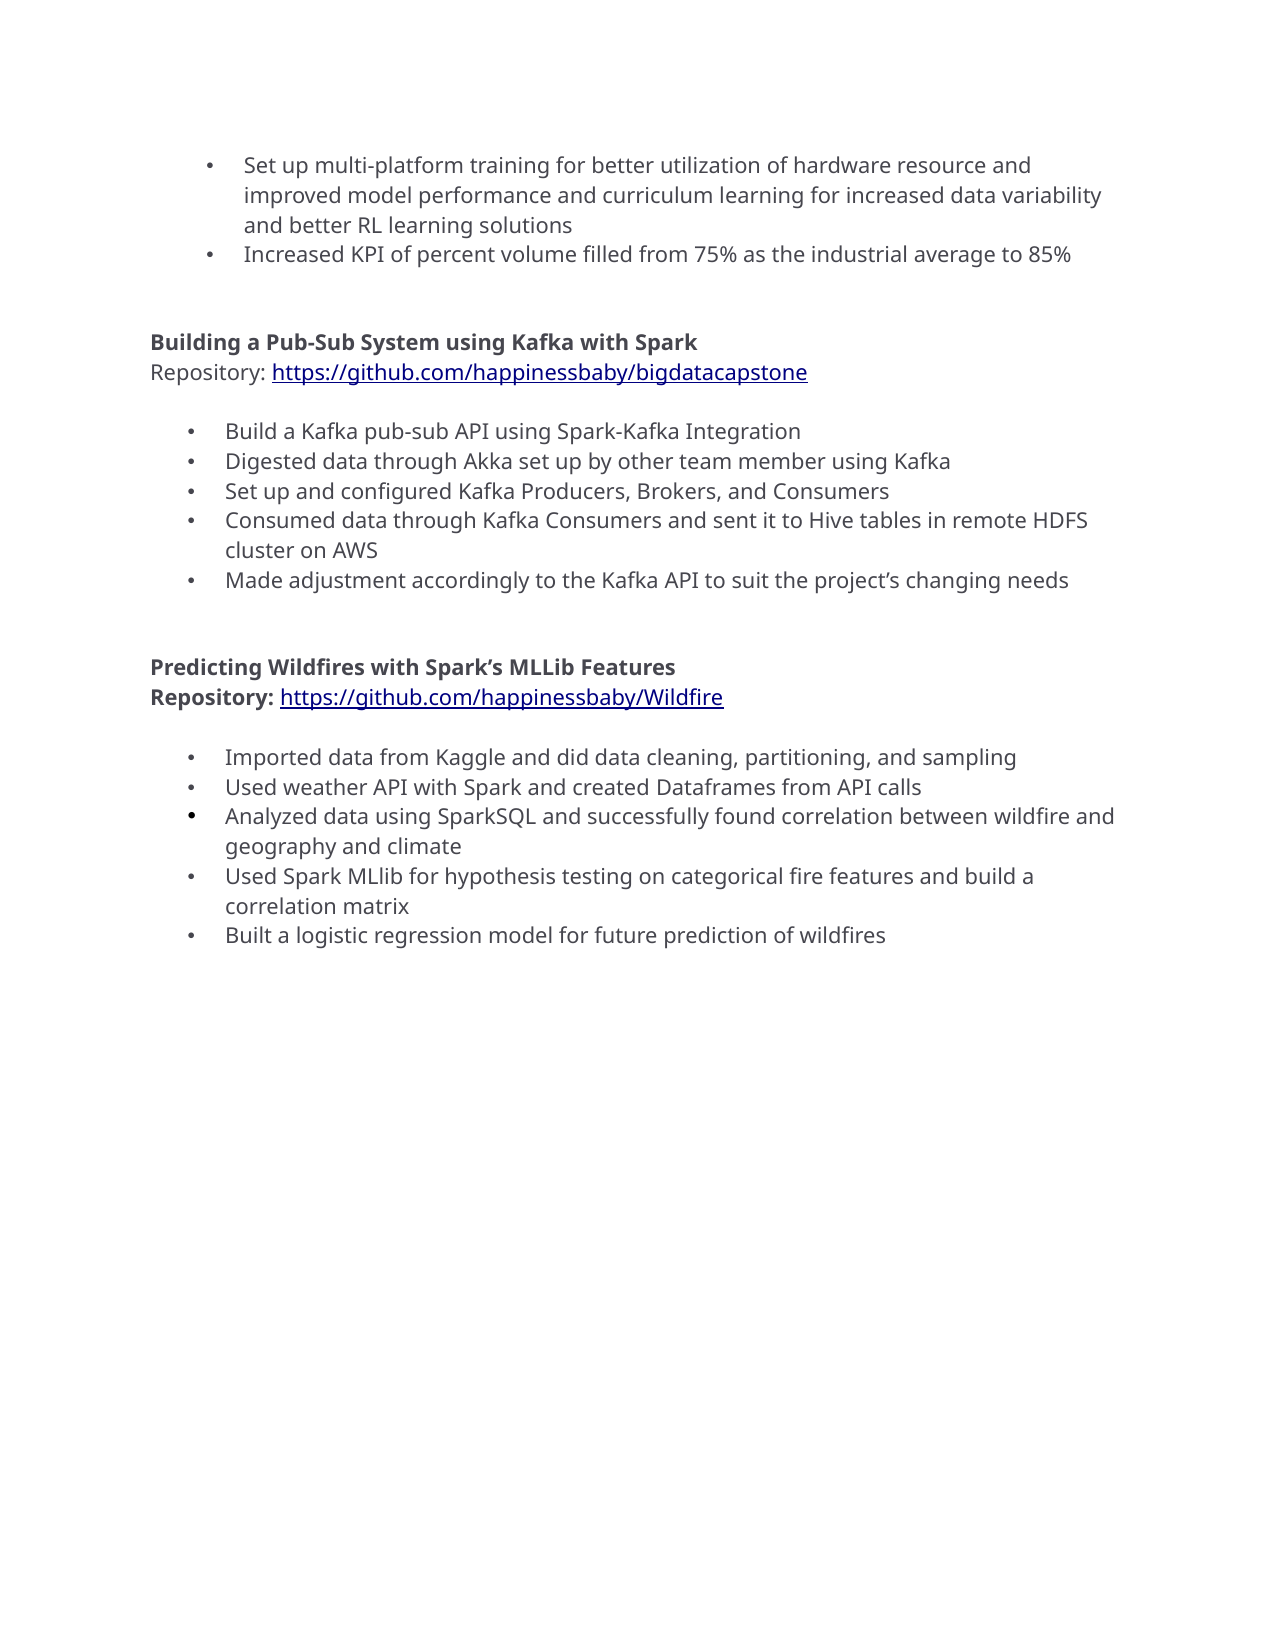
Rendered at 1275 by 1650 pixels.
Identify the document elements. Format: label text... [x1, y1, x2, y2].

list Set up and configured Kafka Producers, Brokers, and Consumers [187, 476, 1125, 505]
list Used weather API with Spark and created Dataframes from API calls [187, 771, 1125, 801]
list Analyzed data using SparkSQL and successfully found correlation between wildfire and geography and climate [187, 801, 1125, 861]
list Build a Kafka pub-sub API using Spark-Kafka Integration [187, 416, 1125, 446]
text Building a Pub-Sub System using Kafka with Spark [150, 327, 1125, 356]
list Imported data from Kaggle and did data cleaning, partitioning, and sampling [187, 742, 1125, 771]
list Made adjustment accordingly to the Kafka API to suit the project’s changing needs [187, 565, 1125, 595]
text Predicting Wildfires with Spark’s MLLib Features [150, 652, 1125, 682]
list Built a logistic regression model for future prediction of wildfires [187, 920, 1125, 950]
list Increased KPI of percent volume filled from 75% as the industrial average to 85% [206, 239, 1125, 269]
list Used Spark MLlib for hypothesis testing on categorical fire features and build a correlation matrix [187, 861, 1125, 920]
list Digested data through Akka set up by other team member using Kafka [187, 446, 1125, 476]
list Set up multi-platform training for better utilization of hardware resource and improved model performance and curriculum learning for increased data variability and better RL learning solutions [206, 150, 1125, 239]
list Consumed data through Kafka Consumers and sent it to Hive tables in remote HDFS cluster on AWS [187, 505, 1125, 565]
text Repository: https://github.com/happinessbaby/Wildfire [150, 682, 1125, 712]
text Repository: https://github.com/happinessbaby/bigdatacapstone [150, 356, 1125, 386]
